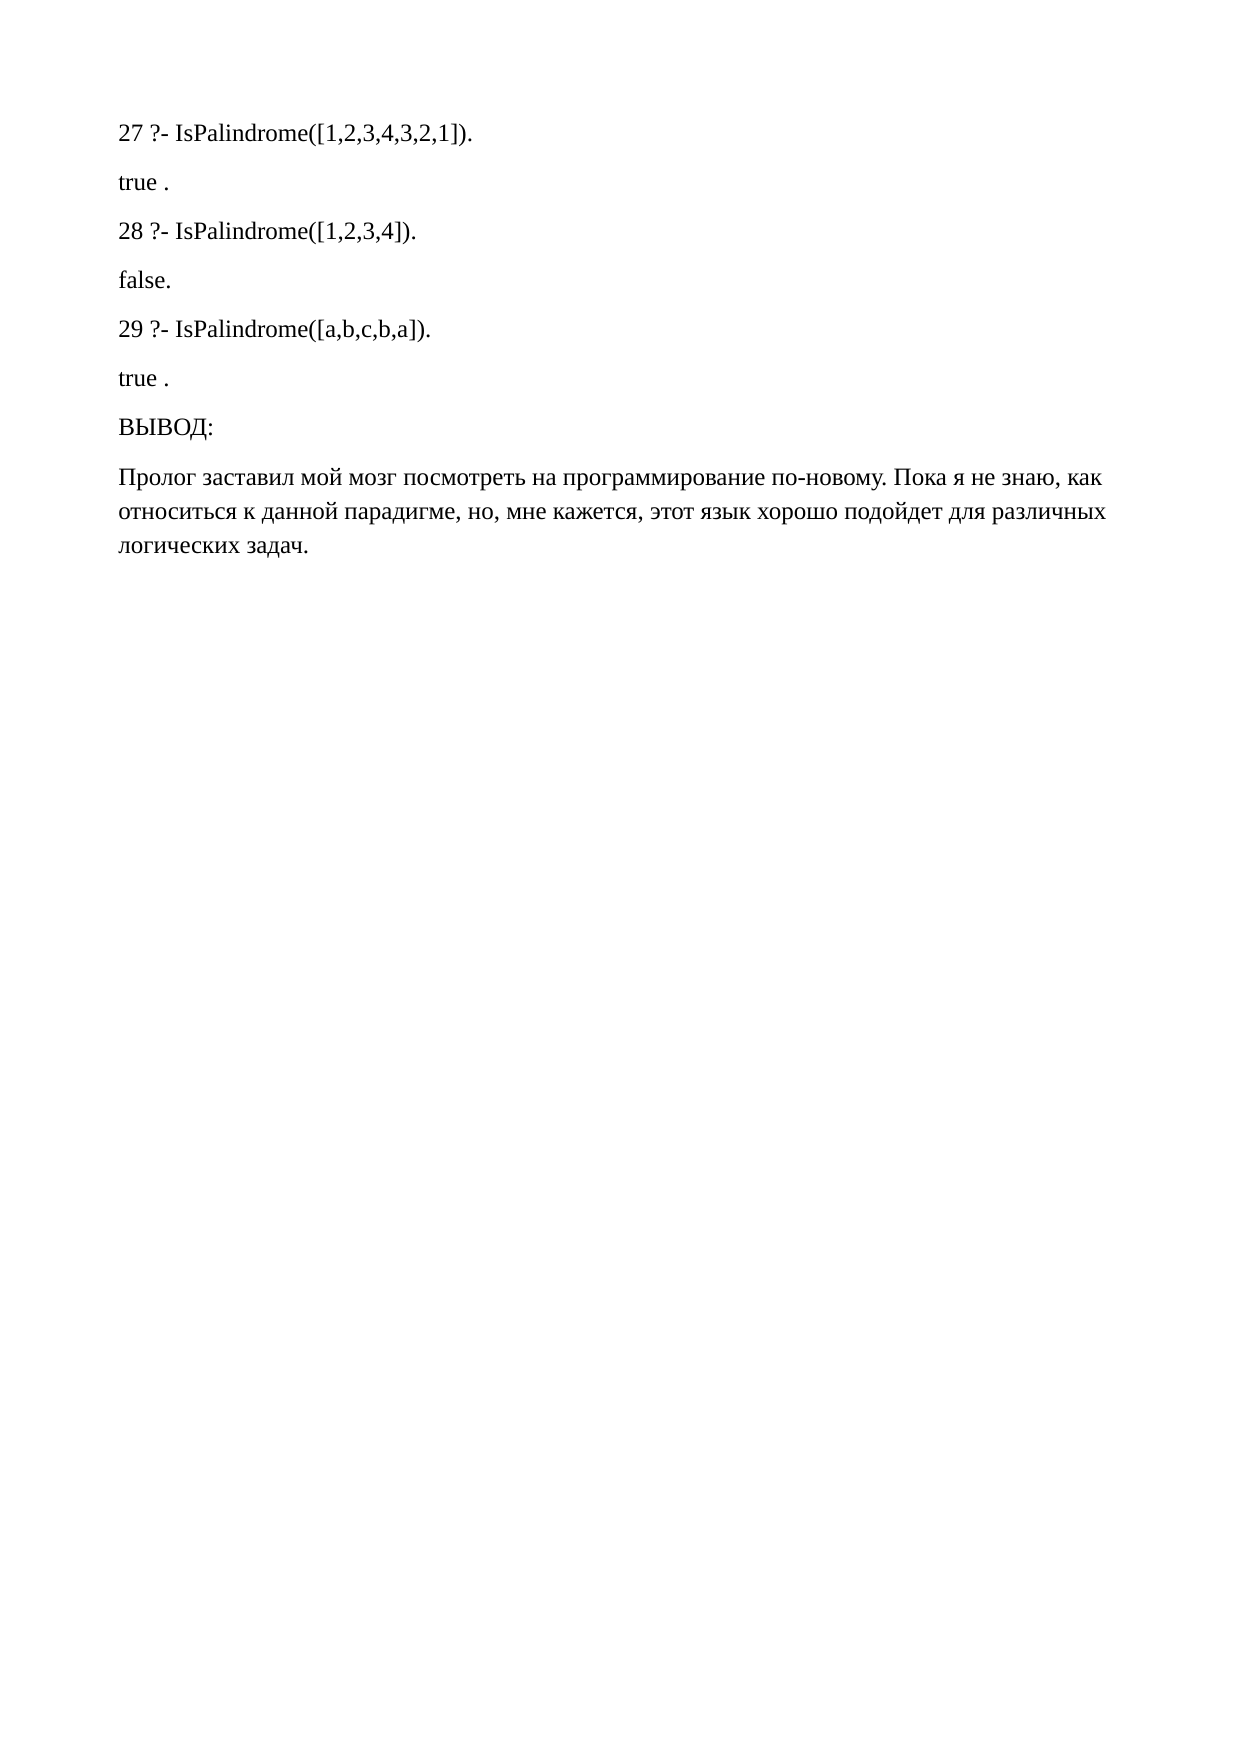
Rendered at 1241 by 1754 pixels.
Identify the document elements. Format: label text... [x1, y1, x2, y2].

text 27 ?- IsPalindrome([1,2,3,4,3,2,1]). [118, 118, 1122, 147]
text 28 ?- IsPalindrome([1,2,3,4]). [118, 216, 1122, 245]
text Пролог заставил мой мозг посмотреть на программирование по-новому. Пока я не знаю, как относиться к данной парадигме, но, мне кажется, этот язык хорошо подойдет для различных логических задач. [118, 462, 1122, 559]
text false. [118, 265, 1122, 294]
text ВЫВОД: [118, 412, 1122, 441]
text 29 ?- IsPalindrome([a,b,c,b,a]). [118, 314, 1122, 343]
text true . [118, 167, 1122, 196]
text true . [118, 363, 1122, 392]
